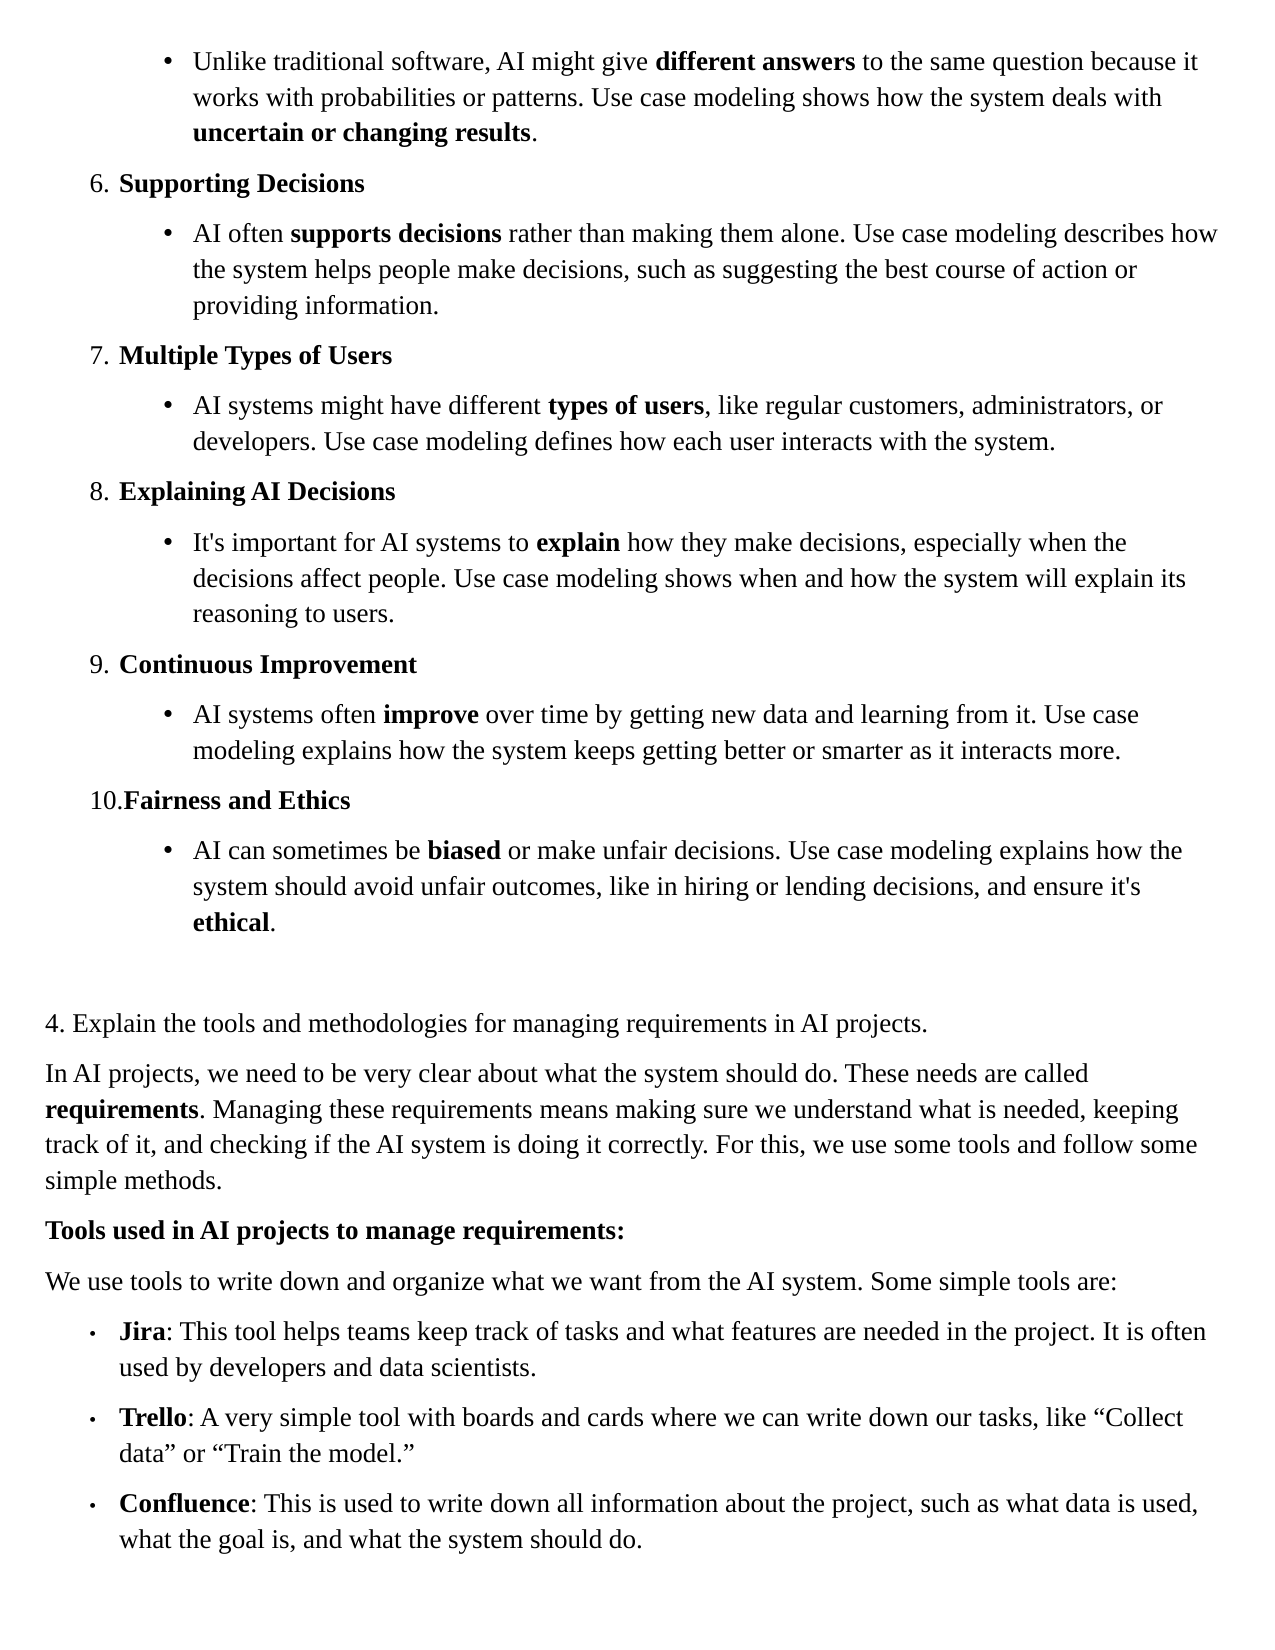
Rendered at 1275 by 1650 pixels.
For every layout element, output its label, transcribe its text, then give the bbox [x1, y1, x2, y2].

list Unlike traditional software, AI might give different answers to the same question because it works with probabilities or patterns. Use case modeling shows how the system deals with uncertain or changing results. [163, 45, 1230, 148]
text We use tools to write down and organize what we want from the AI system. Some simple tools are: [45, 1265, 1230, 1296]
list It's important for AI systems to explain how they make decisions, especially when the decisions affect people. Use case modeling shows when and how the system will explain its reasoning to users. [163, 526, 1230, 628]
list Jira: This tool helps teams keep track of tasks and what features are needed in the project. It is often used by developers and data scientists. [89, 1315, 1230, 1382]
list AI often supports decisions rather than making them alone. Use case modeling describes how the system helps people make decisions, such as suggesting the best course of action or providing information. [163, 217, 1230, 320]
list Trello: A very simple tool with boards and cards where we can write down our tasks, like “Collect data” or “Train the model.” [89, 1401, 1230, 1468]
list Fairness and Ethics [89, 784, 1230, 815]
list Continuous Improvement [89, 648, 1230, 679]
list AI systems might have different types of users, like regular customers, administrators, or developers. Use case modeling defines how each user interacts with the system. [163, 389, 1230, 456]
list Supporting Decisions [89, 167, 1230, 198]
text Tools used in AI projects to manage requirements: [45, 1214, 1230, 1246]
text In AI projects, we need to be very clear about what the system should do. These needs are called requirements. Managing these requirements means making sure we understand what is needed, keeping track of it, and checking if the AI system is doing it correctly. For this, we use some tools and follow some simple methods. [45, 1057, 1230, 1195]
list AI can sometimes be biased or make unfair decisions. Use case modeling explains how the system should avoid unfair outcomes, like in hiring or lending decisions, and ensure it's ethical. [163, 834, 1230, 937]
list Confluence: This is used to write down all information about the project, such as what data is used, what the goal is, and what the system should do. [89, 1487, 1230, 1554]
list Multiple Types of Users [89, 339, 1230, 370]
list Explaining AI Decisions [89, 476, 1230, 507]
text 4. Explain the tools and methodologies for managing requirements in AI projects. [45, 1007, 1230, 1038]
list AI systems often improve over time by getting new data and learning from it. Use case modeling explains how the system keeps getting better or smarter as it interacts more. [163, 698, 1230, 765]
